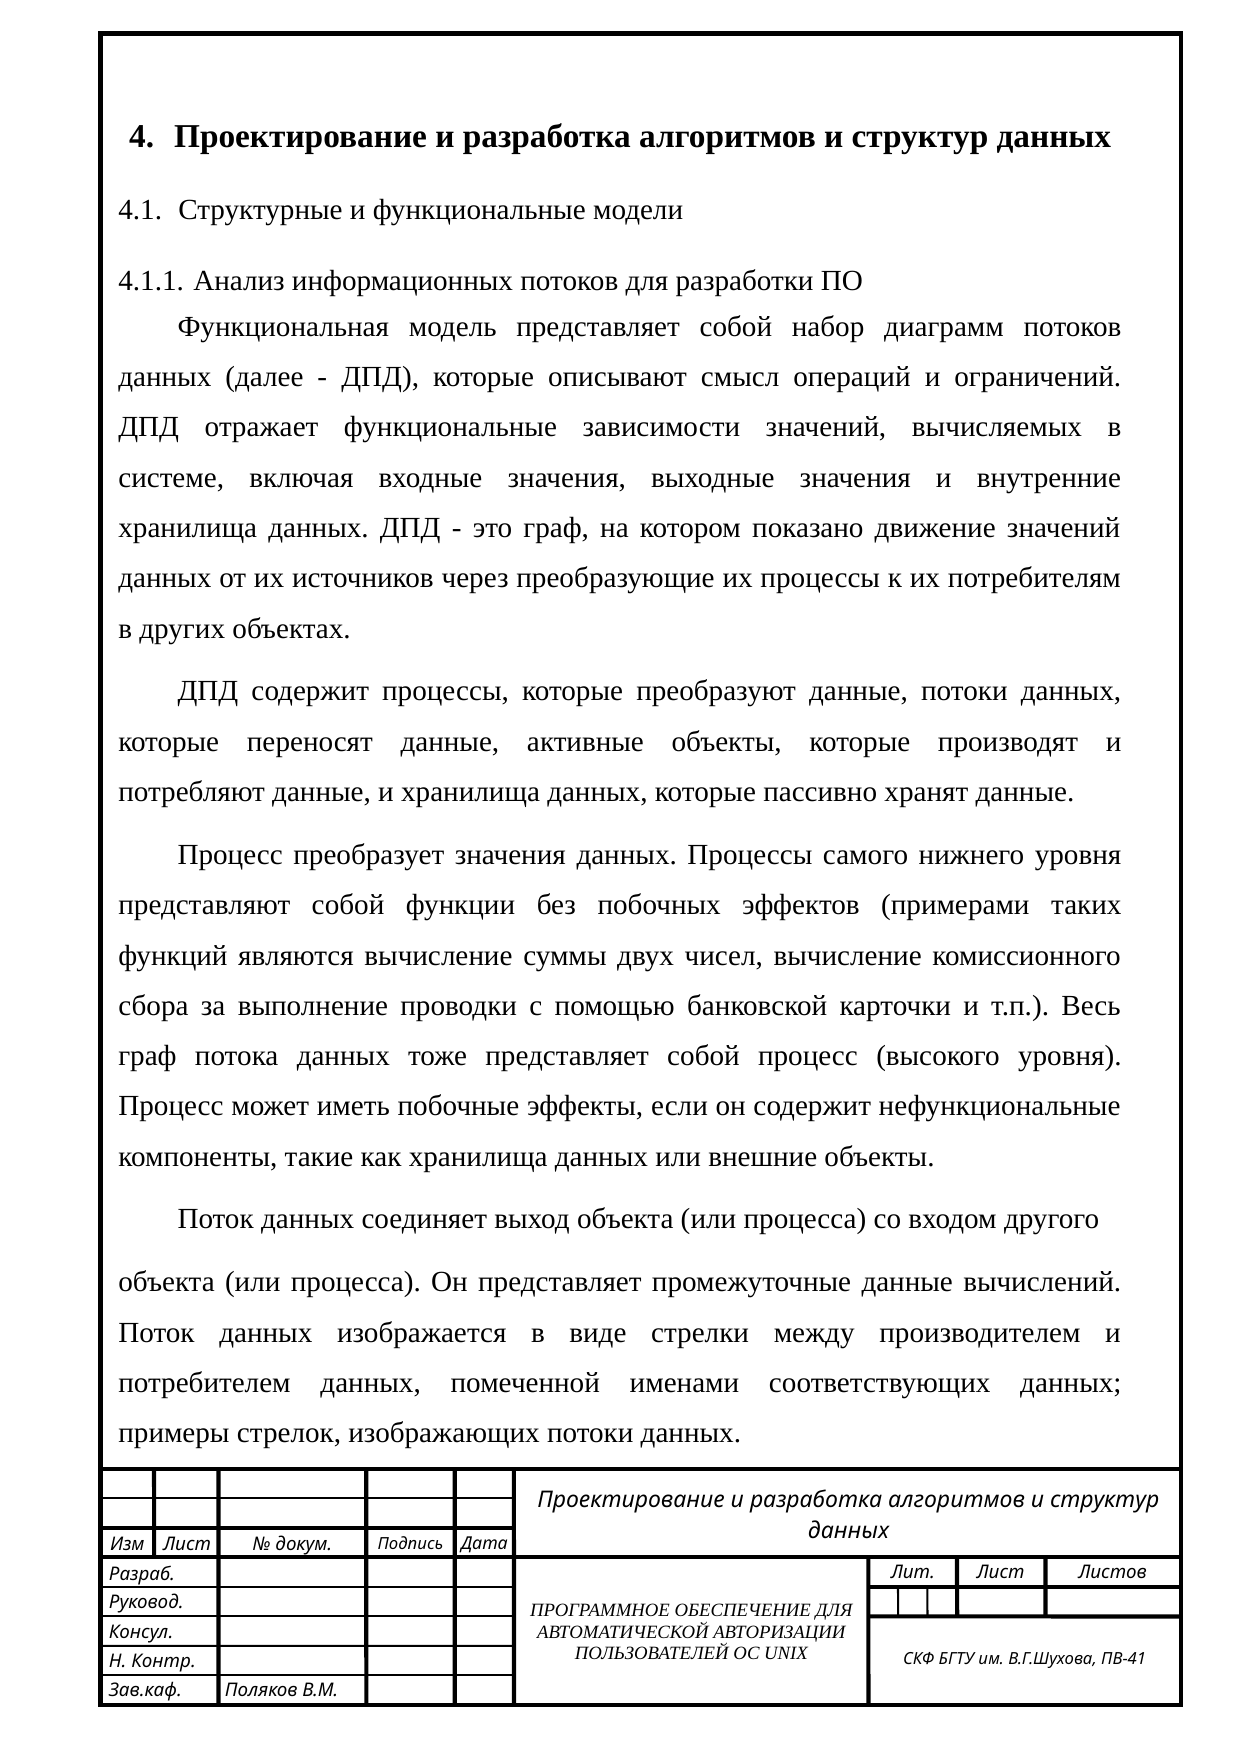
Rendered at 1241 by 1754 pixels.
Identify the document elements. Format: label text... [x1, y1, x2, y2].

text объекта (или процесса). Он представляет промежуточные данные вычислений. Поток данных изображается в виде стрелки между производителем и потребителем данных, помеченной именами соответствующих данных; примеры стрелок, изображающих потоки данных. [118, 1264, 1122, 1449]
title Проектирование и разработка алгоритмов и структур данных [118, 116, 1122, 154]
text ДПД содержит процессы, которые преобразуют данные, потоки данных, которые переносят данные, активные объекты, которые производят и потребляют данные, и хранилища данных, которые пассивно хранят данные. [118, 673, 1122, 808]
subtitle Структурные и функциональные модели [118, 192, 1122, 225]
subtitle Анализ информационных потоков для разработки ПО [118, 263, 1122, 296]
text Поток данных соединяет выход объекта (или процесса) со входом другого [118, 1202, 1122, 1235]
text Функциональная модель представляет собой набор диаграмм потоков данных (далее - ДПД), которые описывают смысл операций и ограничений. ДПД отражает функциональные зависимости значений, вычисляемых в системе, включая входные значения, выходные значения и внутренние хранилища данных. ДПД - это граф, на котором показано движение значений данных от их источников через преобразующие их процессы к их потребителям в других объектах. [118, 309, 1122, 644]
text Процесс преобразует значения данных. Процессы самого нижнего уровня представляют собой функции без побочных эффектов (примерами таких функций являются вычисление суммы двух чисел, вычисление комиссионного сбора за выполнение проводки с помощью банковской карточки и т.п.). Весь граф потока данных тоже представляет собой процесс (высокого уровня). Процесс может иметь побочные эффекты, если он содержит нефункциональные компоненты, такие как хранилища данных или внешние объекты. [118, 837, 1122, 1172]
